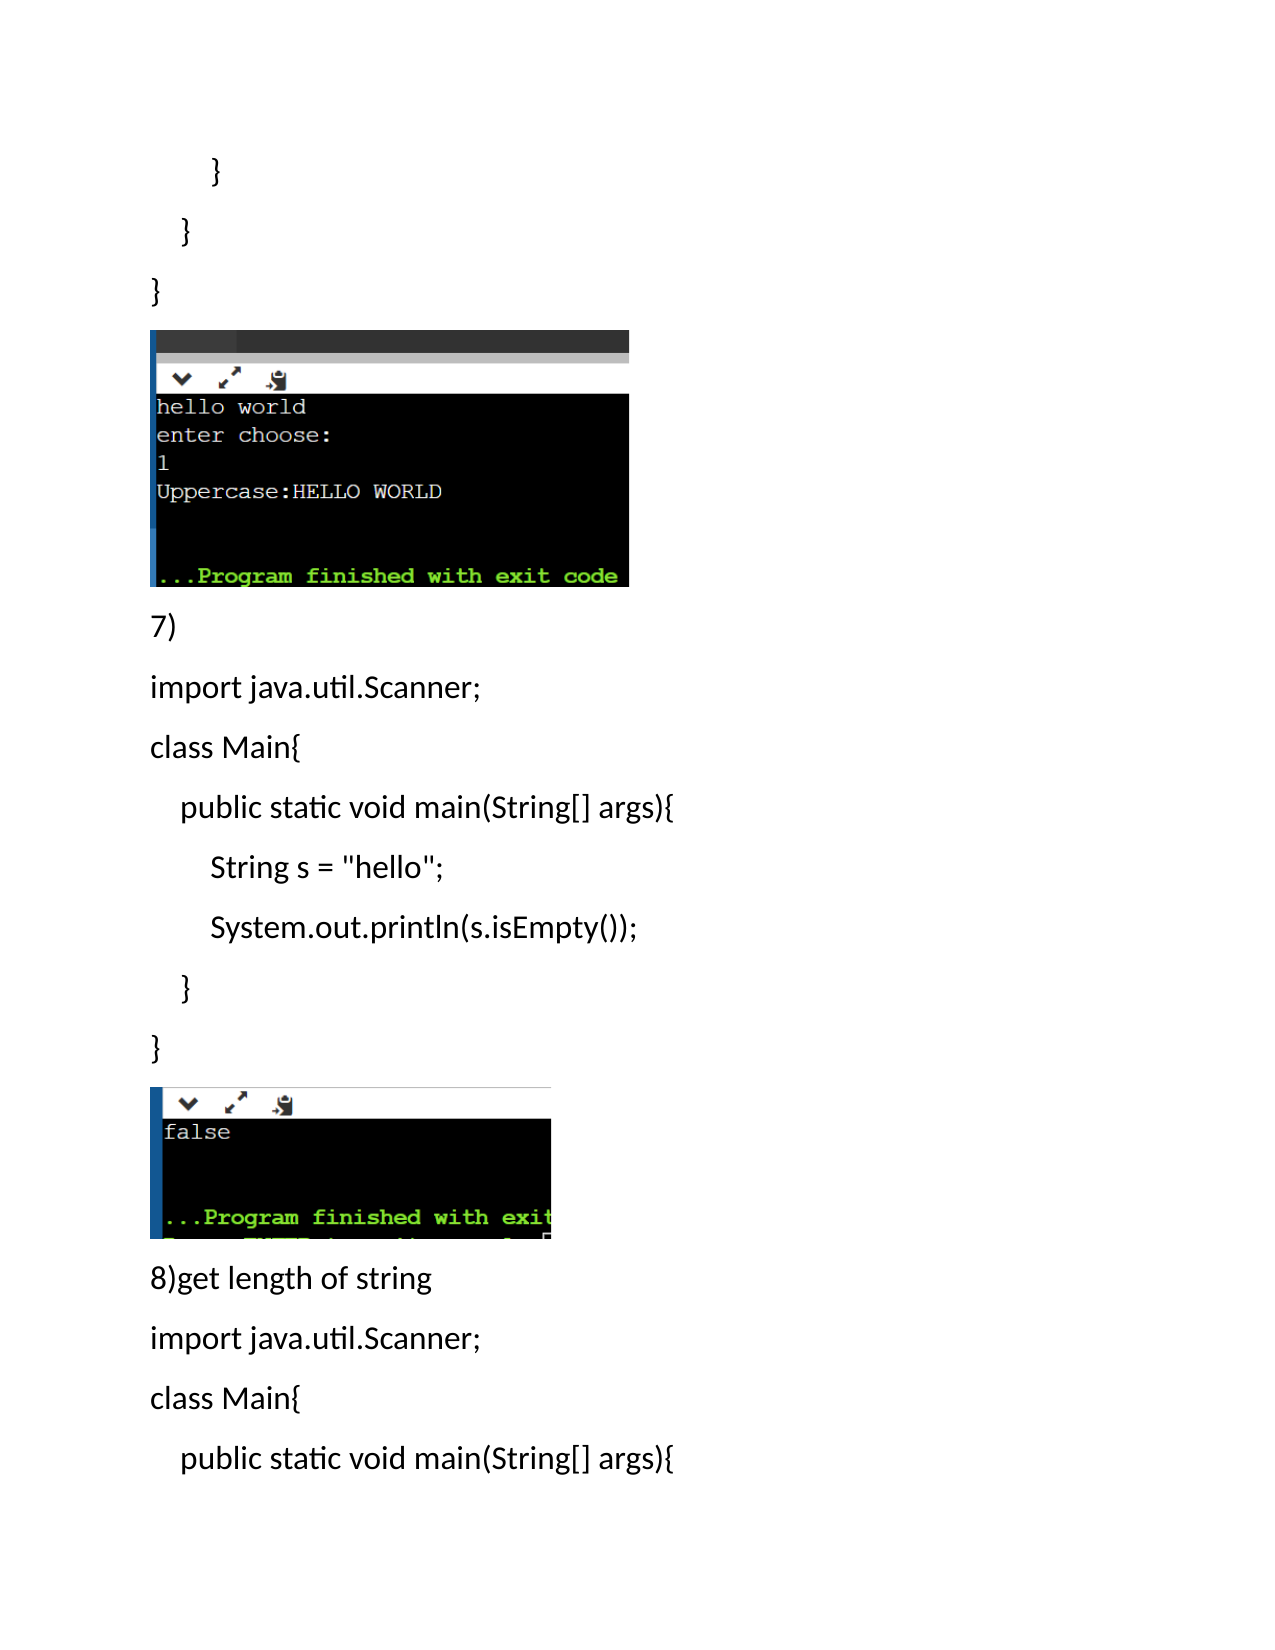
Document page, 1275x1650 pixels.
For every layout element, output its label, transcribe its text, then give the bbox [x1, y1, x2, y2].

text class Main{ [150, 1377, 1125, 1418]
text 7) [150, 605, 1125, 646]
text class Main{ [150, 726, 1125, 767]
text } [150, 210, 1125, 251]
text System.out.println(s.isEmpty()); [150, 906, 1125, 947]
text import java.util.Scanner; [150, 1317, 1125, 1358]
text String s = "hello"; [150, 846, 1125, 887]
text 8)get length of string [150, 1257, 1125, 1297]
text import java.util.Scanner; [150, 666, 1125, 706]
text } [150, 1027, 1125, 1068]
text public static void main(String[] args){ [150, 786, 1125, 827]
text } [150, 967, 1125, 1007]
text } [150, 270, 1125, 311]
text } [150, 150, 1125, 191]
text public static void main(String[] args){ [150, 1437, 1125, 1478]
